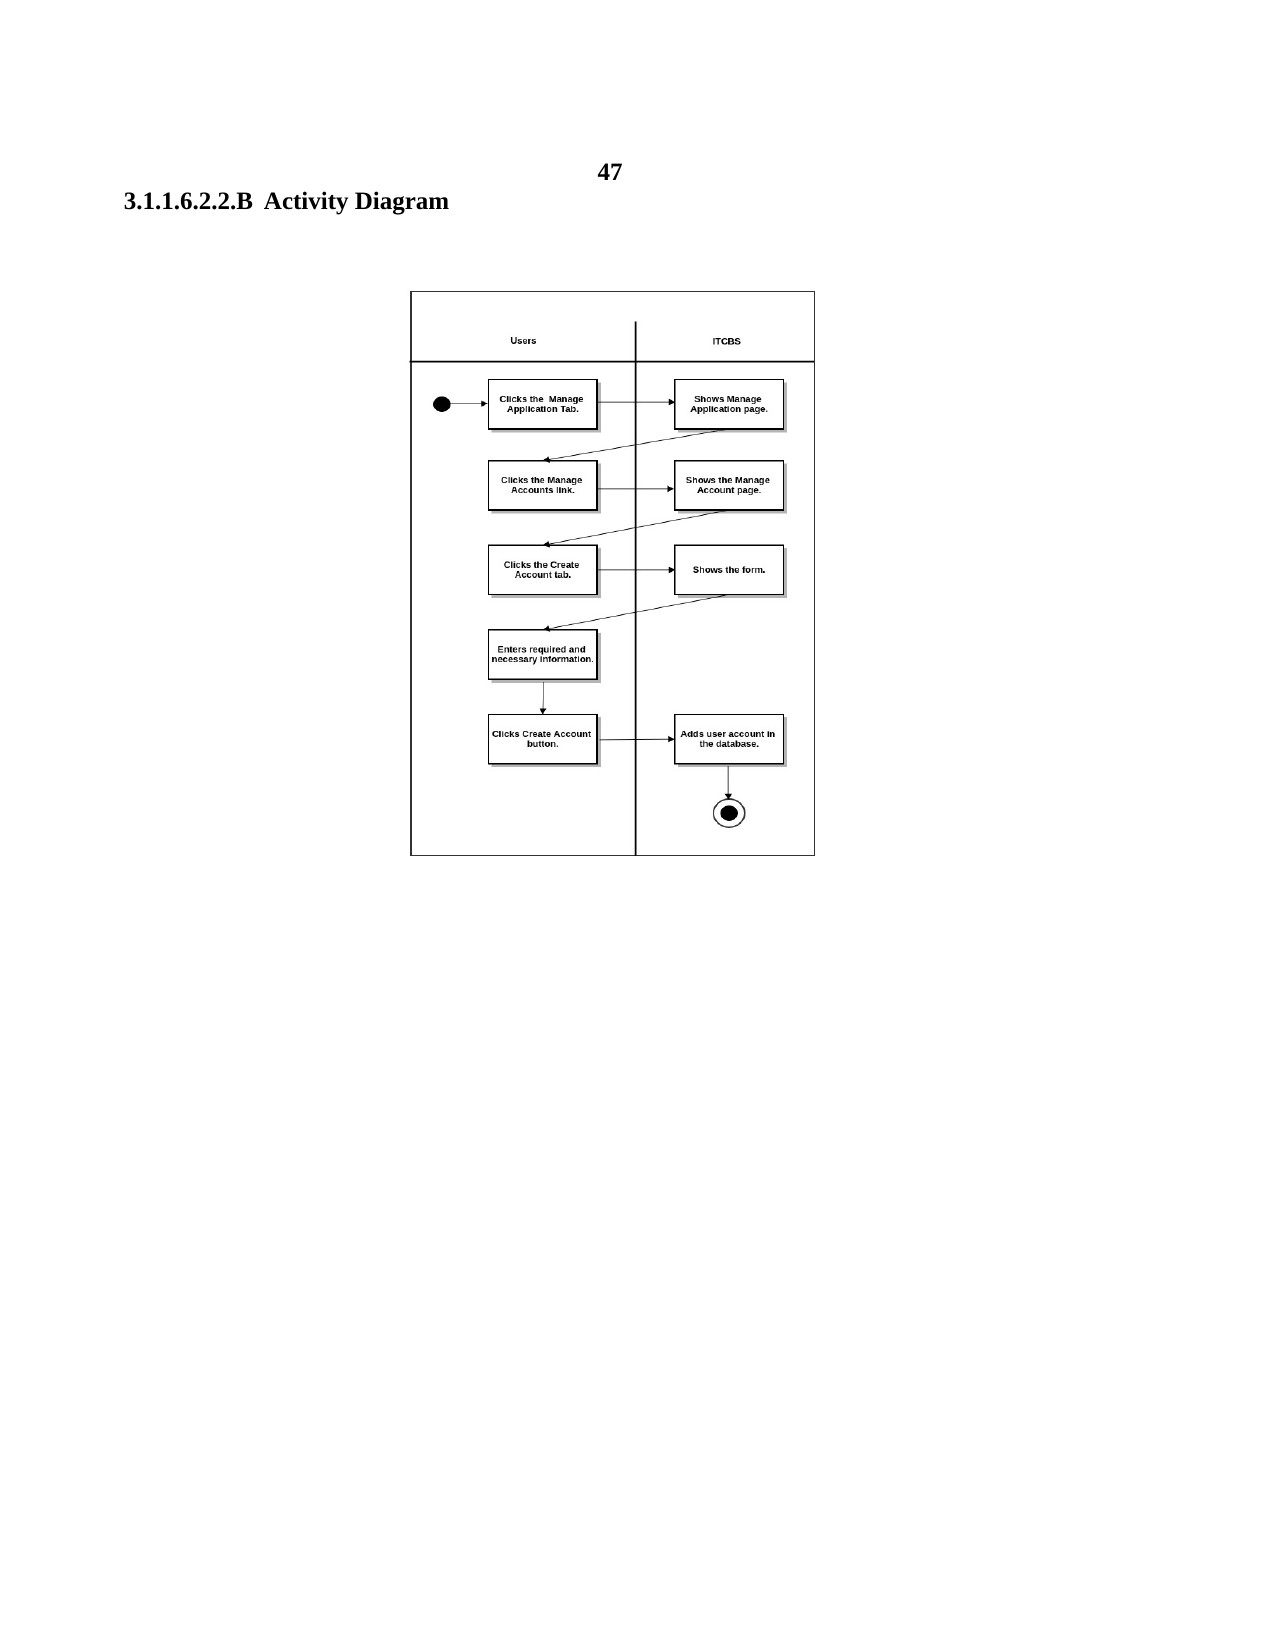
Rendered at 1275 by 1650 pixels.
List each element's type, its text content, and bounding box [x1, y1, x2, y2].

picture [380, 270, 832, 872]
text 47 [123, 157, 1096, 186]
text 3.1.1.6.2.2.B Activity Diagram [123, 186, 1096, 215]
